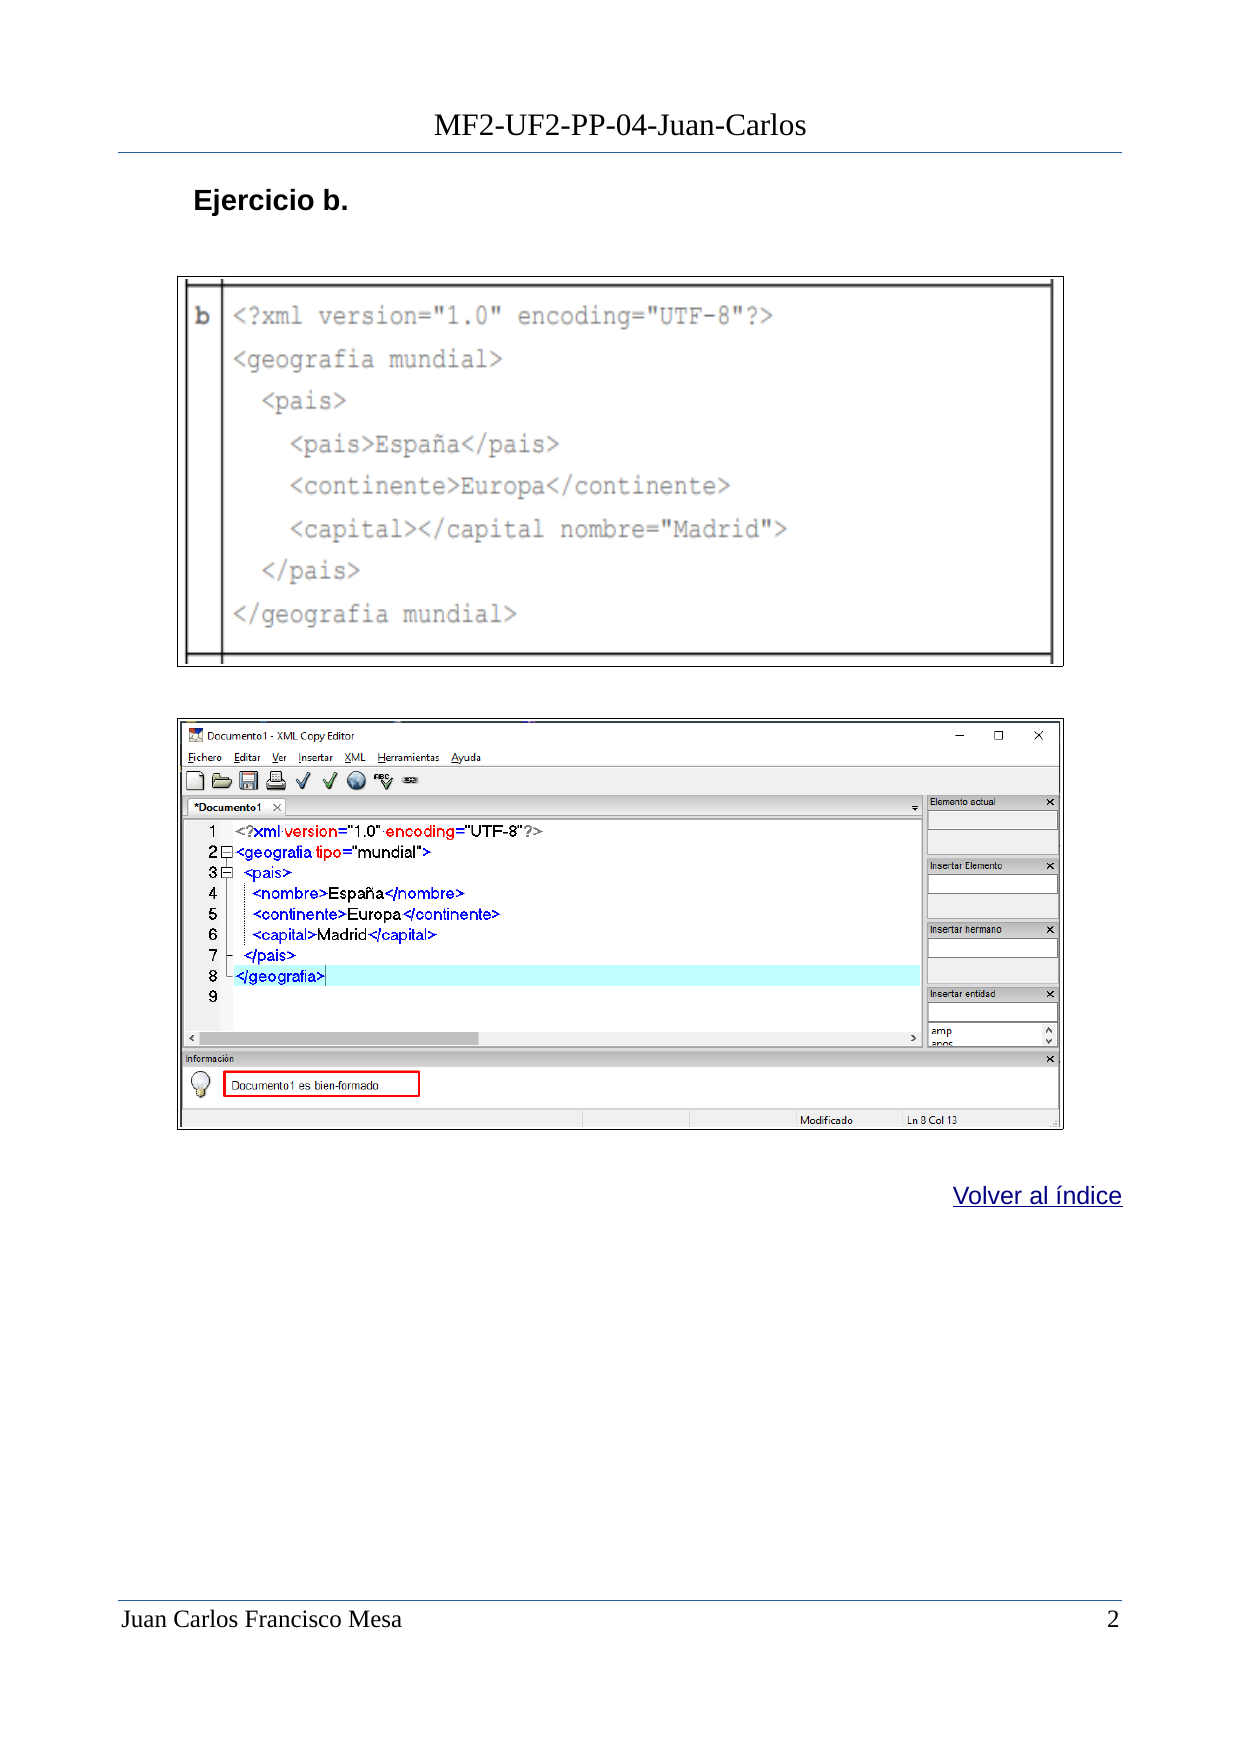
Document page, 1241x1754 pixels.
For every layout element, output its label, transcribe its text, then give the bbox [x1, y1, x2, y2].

subtitle Ejercicio b. [193, 183, 1122, 216]
picture [180, 721, 1060, 1127]
picture [180, 279, 1060, 664]
text Volver al índice [118, 1181, 1122, 1210]
